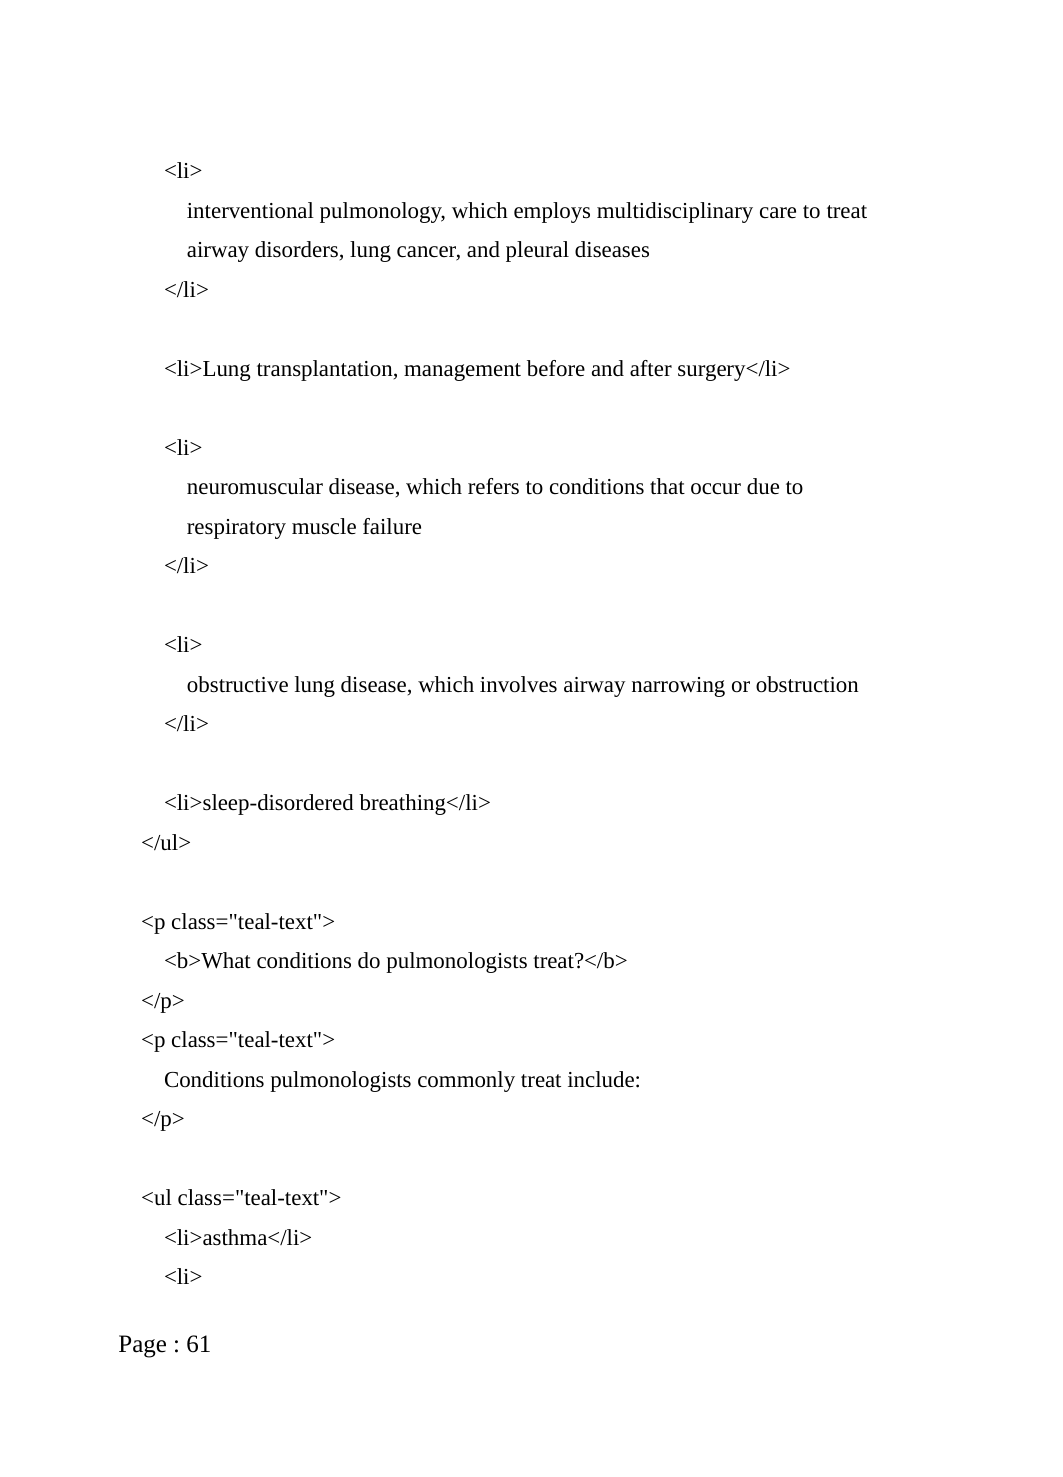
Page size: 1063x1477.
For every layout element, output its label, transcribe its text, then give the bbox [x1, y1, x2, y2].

text <li> [118, 158, 945, 184]
text <li> [118, 631, 945, 658]
text </p> [118, 1105, 945, 1131]
text <li>Lung transplantation, management before and after surgery</li> [118, 355, 945, 381]
text <ul class="teal-text"> [118, 1184, 945, 1210]
text respiratory muscle failure [118, 513, 945, 539]
text </p> [118, 987, 945, 1013]
text </li> [118, 710, 945, 737]
text <li> [118, 434, 945, 460]
text <li> [118, 1263, 945, 1289]
text <p class="teal-text"> [118, 1026, 945, 1052]
text airway disorders, lung cancer, and pleural diseases [118, 237, 945, 263]
text <li>sleep-disordered breathing</li> [118, 789, 945, 816]
text </li> [118, 276, 945, 302]
text interventional pulmonology, which employs multidisciplinary care to treat [118, 197, 945, 223]
text <p class="teal-text"> [118, 908, 945, 934]
text <li>asthma</li> [118, 1223, 945, 1250]
text neuromuscular disease, which refers to conditions that occur due to [118, 473, 945, 500]
text </li> [118, 552, 945, 579]
text Conditions pulmonologists commonly treat include: [118, 1066, 945, 1092]
text <b>What conditions do pulmonologists treat?</b> [118, 947, 945, 973]
text </ul> [118, 829, 945, 855]
text obstructive lung disease, which involves airway narrowing or obstruction [118, 671, 945, 697]
